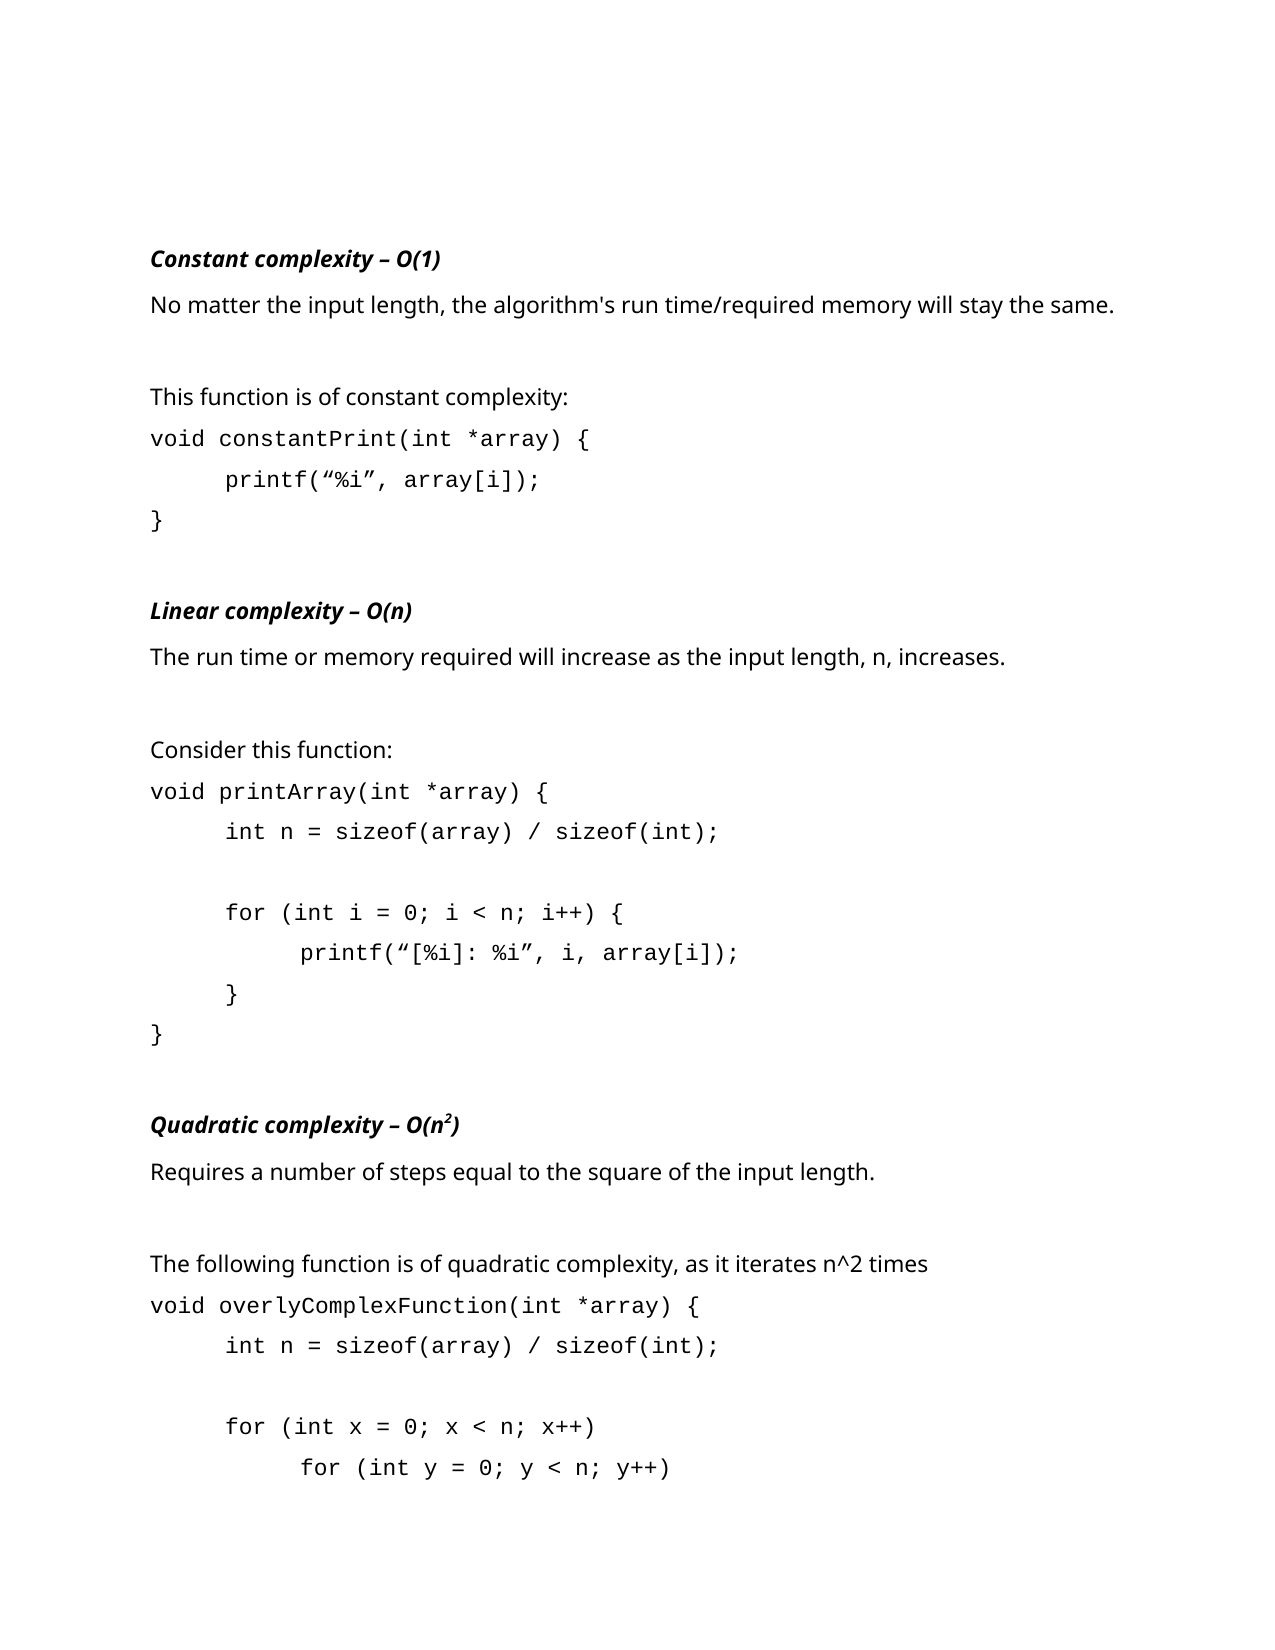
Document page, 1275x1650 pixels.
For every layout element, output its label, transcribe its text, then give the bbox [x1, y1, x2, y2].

text } [150, 508, 1125, 534]
text The run time or memory required will increase as the input length, n, increases. [150, 641, 1125, 672]
text Constant complexity – O(1) [150, 242, 1125, 274]
text The following function is of quadratic complexity, as it iterates n^2 times [150, 1248, 1125, 1279]
text printf(“%i”, array[i]); [150, 468, 1125, 494]
text Linear complexity – O(n) [150, 595, 1125, 626]
text This function is of constant complexity: [150, 381, 1125, 412]
text void constantPrint(int *array) { [150, 427, 1125, 453]
text No matter the input length, the algorithm's run time/required memory will stay the same. [150, 289, 1125, 320]
text int n = sizeof(array) / sizeof(int); [150, 820, 1125, 846]
text void overlyComplexFunction(int *array) { [150, 1294, 1125, 1320]
text Quadratic complexity – O(n2) [150, 1109, 1125, 1140]
text } [150, 982, 1125, 1008]
text for (int y = 0; y < n; y++) [150, 1456, 1125, 1482]
text for (int i = 0; i < n; i++) { [150, 901, 1125, 927]
text int n = sizeof(array) / sizeof(int); [150, 1334, 1125, 1361]
text Requires a number of steps equal to the square of the input length. [150, 1155, 1125, 1187]
text void printArray(int *array) { [150, 780, 1125, 806]
text } [150, 1022, 1125, 1048]
text printf(“[%i]: %i”, i, array[i]); [150, 942, 1125, 968]
text for (int x = 0; x < n; x++) [150, 1415, 1125, 1441]
text Consider this function: [150, 734, 1125, 765]
